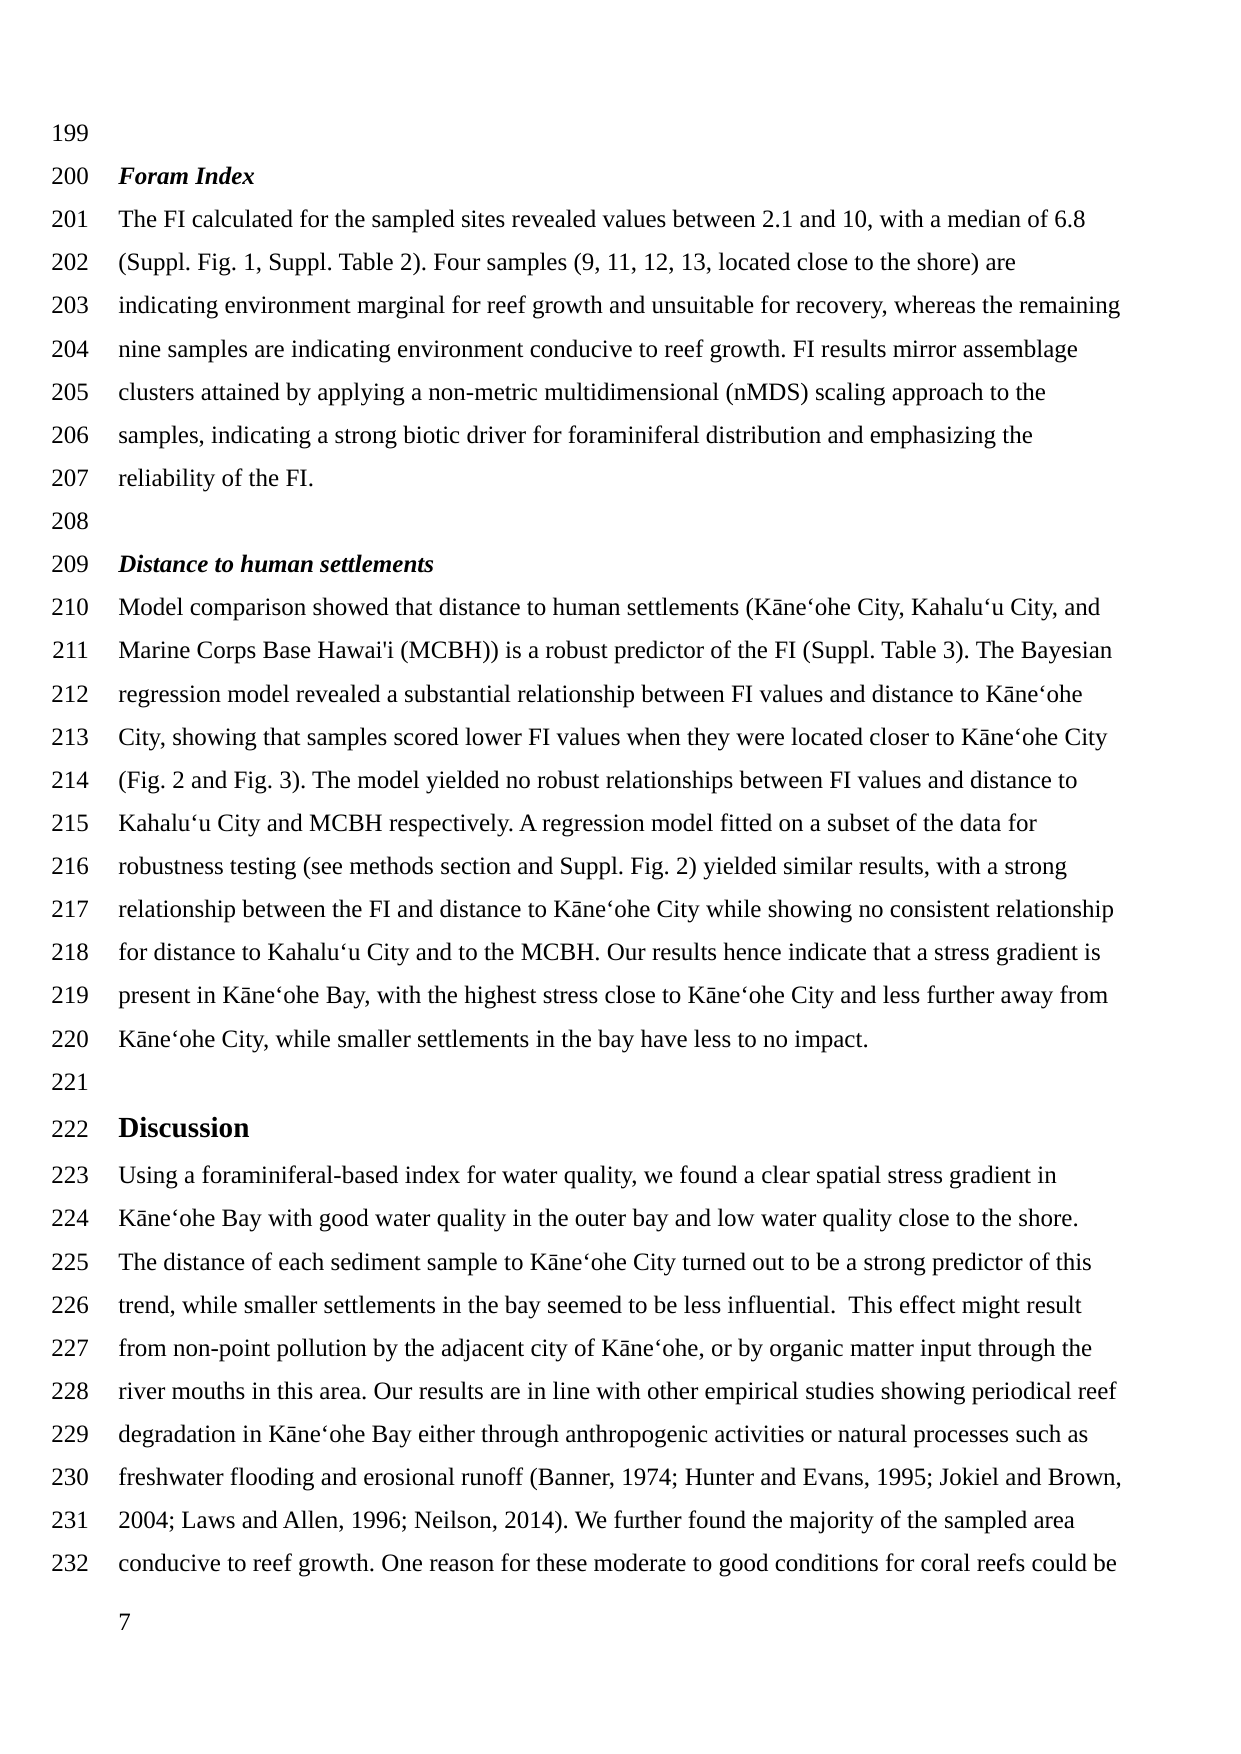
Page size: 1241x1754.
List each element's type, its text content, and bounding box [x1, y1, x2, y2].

text Discussion [118, 1110, 1122, 1143]
text The FI calculated for the sampled sites revealed values between 2.1 and 10, with a median of 6.8 (Suppl. Fig. 1, Suppl. Table 2). Four samples (9, 11, 12, 13, located close to the shore) are indicating environment marginal for reef growth and unsuitable for recovery, whereas the remaining nine samples are indicating environment conducive to reef growth. FI results mirror assemblage clusters attained by applying a non-metric multidimensional (nMDS) scaling approach to the samples, indicating a strong biotic driver for foraminiferal distribution and emphasizing the reliability of the FI. [118, 204, 1122, 492]
text Distance to human settlements [118, 549, 1122, 578]
text Using a foraminiferal-based index for water quality, we found a clear spatial stress gradient in Kāneʻohe Bay with good water quality in the outer bay and low water quality close to the shore. The distance of each sediment sample to Kāneʻohe City turned out to be a strong predictor of this trend, while smaller settlements in the bay seemed to be less influential. This effect might result from non-point pollution by the adjacent city of Kāneʻohe, or by organic matter input through the river mouths in this area. Our results are in line with other empirical studies showing periodical reef degradation in Kāneʻohe Bay either through anthropogenic activities or natural processes such as freshwater flooding and erosional runoff (Banner, 1974; Hunter and Evans, 1995; Jokiel and Brown, 2004; Laws and Allen, 1996; Neilson, 2014). We further found the majority of the sampled area conducive to reef growth. One reason for these moderate to good conditions for coral reefs could be [118, 1160, 1122, 1577]
text Model comparison showed that distance to human settlements (Kāneʻohe City, Kahaluʻu City, and Marine Corps Base Hawai'i (MCBH)) is a robust predictor of the FI (Suppl. Table 3). The Bayesian regression model revealed a substantial relationship between FI values and distance to Kāneʻohe City, showing that samples scored lower FI values when they were located closer to Kāneʻohe City (Fig. 2 and Fig. 3). The model yielded no robust relationships between FI values and distance to Kahaluʻu City and MCBH respectively. A regression model fitted on a subset of the data for robustness testing (see methods section and Suppl. Fig. 2) yielded similar results, with a strong relationship between the FI and distance to Kāneʻohe City while showing no consistent relationship for distance to Kahaluʻu City and to the MCBH. Our results hence indicate that a stress gradient is present in Kāneʻohe Bay, with the highest stress close to Kāneʻohe City and less further away from Kāneʻohe City, while smaller settlements in the bay have less to no impact. [118, 592, 1122, 1052]
text Foram Index [118, 161, 1122, 190]
